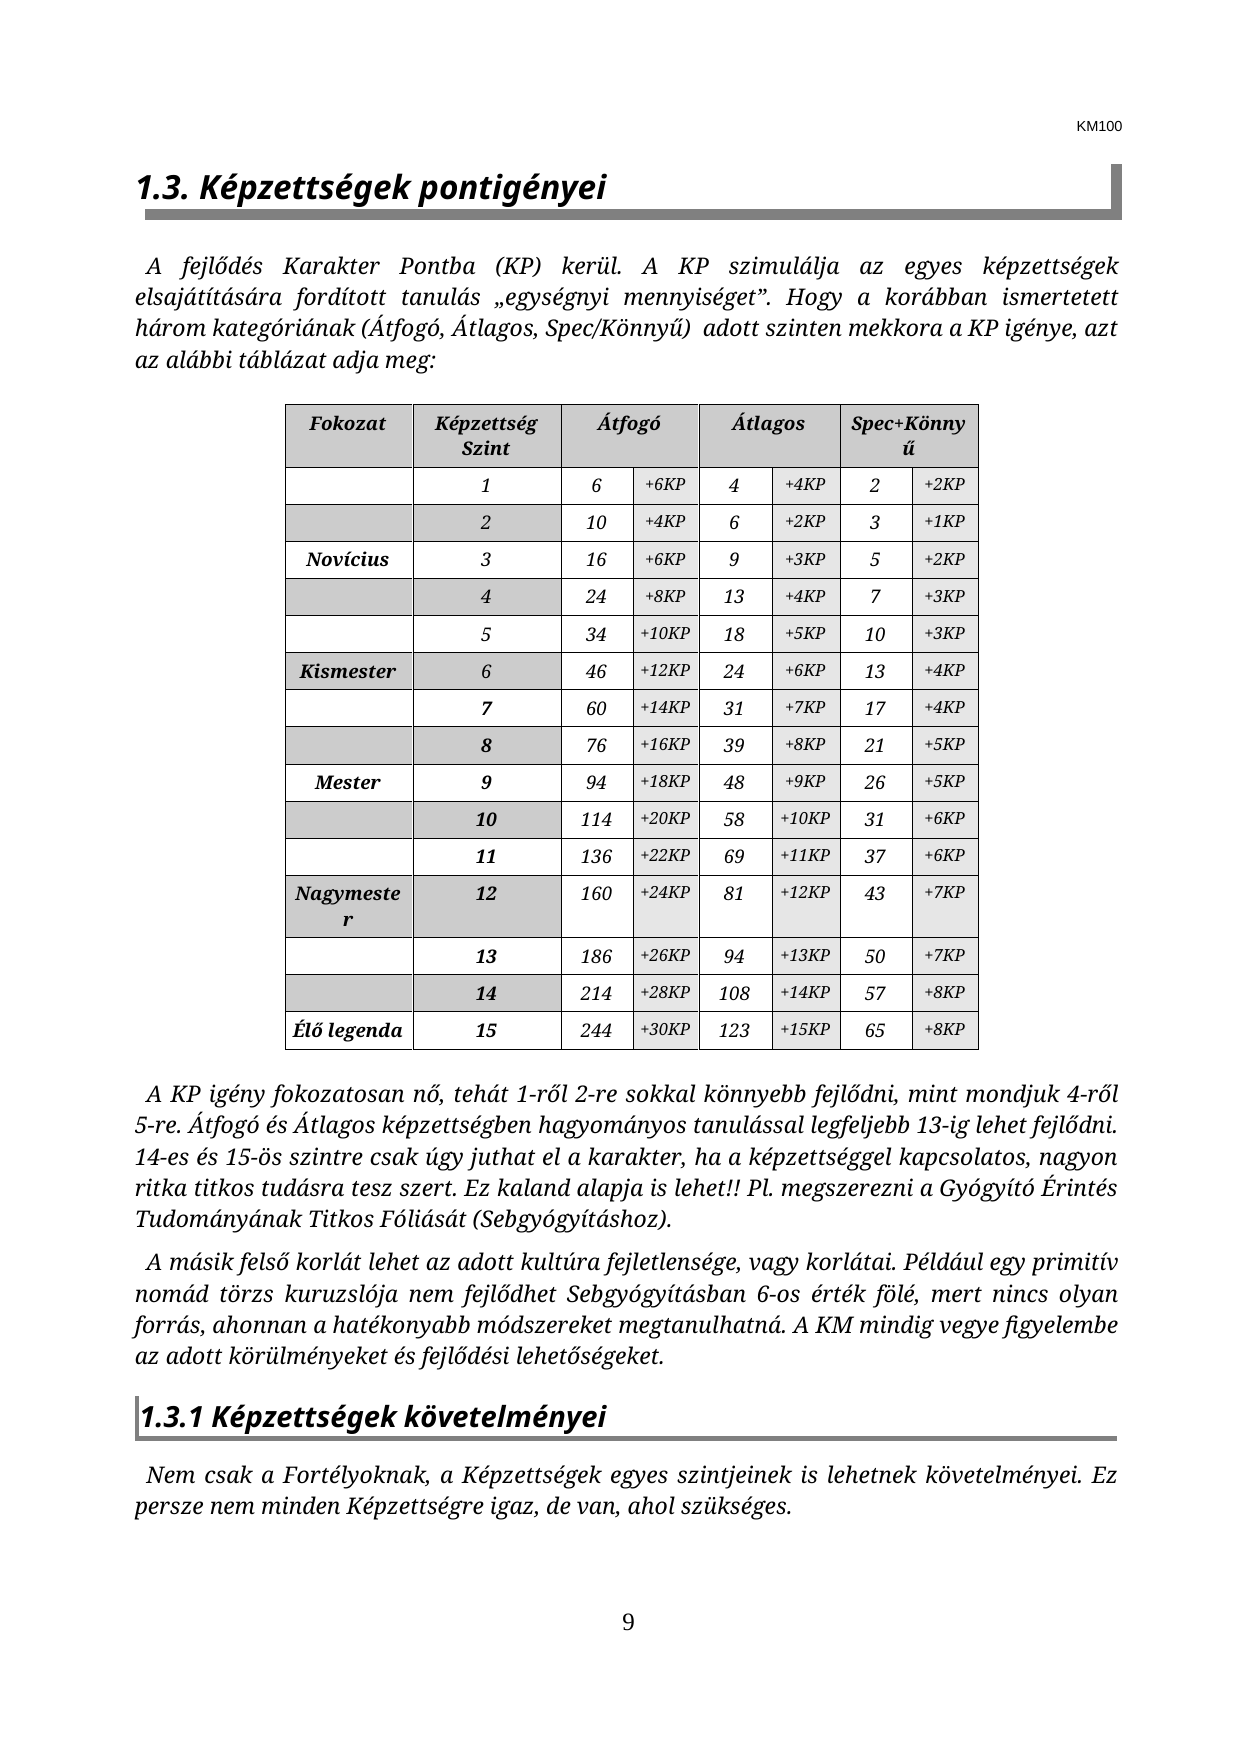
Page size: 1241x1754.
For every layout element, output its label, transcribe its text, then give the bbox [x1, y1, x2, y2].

table_cell Mester [286, 765, 412, 801]
table_cell 60 [562, 690, 633, 726]
table_cell 69 [700, 839, 772, 875]
table_cell +2KP [913, 468, 978, 504]
table_cell 2 [841, 468, 912, 504]
table_cell 65 [841, 1012, 912, 1049]
table_cell 7 [841, 579, 912, 615]
table_cell +9KP [773, 765, 840, 801]
table_cell +18KP [634, 765, 698, 801]
table_cell +5KP [773, 616, 840, 652]
table_cell [286, 975, 412, 1011]
table_cell [286, 839, 412, 875]
table_cell 10 [414, 802, 561, 838]
table_cell 186 [562, 938, 633, 974]
table_cell 5 [414, 616, 561, 652]
table_cell 16 [562, 542, 633, 578]
table_cell 13 [414, 938, 561, 974]
subtitle Képzettségek pontigényei [134, 164, 1111, 209]
table_cell +2KP [913, 542, 978, 578]
table_cell 24 [700, 653, 772, 689]
table_cell 123 [700, 1012, 772, 1049]
table_cell +6KP [634, 468, 698, 504]
table_cell +8KP [634, 579, 698, 615]
table_cell 7 [414, 690, 561, 726]
table_cell +14KP [773, 975, 840, 1011]
table_cell +4KP [913, 690, 978, 726]
text Nem csak a Fortélyoknak, a Képzettségek egyes szintjeinek is lehetnek követelményei. Ez persze nem minden Képzettségre igaz, de van, ahol szükséges. [134, 1459, 1122, 1521]
table_cell 136 [562, 839, 633, 875]
table_cell [286, 938, 412, 974]
table_cell 9 [414, 765, 561, 801]
table_cell +4KP [773, 579, 840, 615]
table_cell 3 [414, 542, 561, 578]
table_cell 21 [841, 727, 912, 764]
table_cell +12KP [773, 876, 840, 937]
table_cell +30KP [634, 1012, 698, 1049]
table_cell +28KP [634, 975, 698, 1011]
table_cell 57 [841, 975, 912, 1011]
table_cell [286, 616, 412, 652]
table_cell 9 [700, 542, 772, 578]
table_cell +7KP [913, 876, 978, 937]
text A fejlődés Karakter Pontba (KP) kerül. A KP szimulálja az egyes képzettségek elsajátítására fordított tanulás „egységnyi mennyiséget”. Hogy a korábban ismertetett három kategóriának (Átfogó, Átlagos, Spec/Könnyű) adott szinten mekkora a KP igénye, azt az alábbi táblázat adja meg: [134, 250, 1122, 375]
table_cell 24 [562, 579, 633, 615]
table_cell 31 [841, 802, 912, 838]
table_cell +6KP [773, 653, 840, 689]
table_header Képzettség Szint [414, 405, 561, 467]
table_cell +6KP [634, 542, 698, 578]
table_header Átfogó [562, 405, 698, 467]
table_cell +6KP [913, 839, 978, 875]
table_cell 14 [414, 975, 561, 1011]
table_cell 13 [841, 653, 912, 689]
table_cell 31 [700, 690, 772, 726]
table_cell 5 [841, 542, 912, 578]
table_cell 15 [414, 1012, 561, 1049]
table_cell +8KP [913, 975, 978, 1011]
table_cell +5KP [913, 765, 978, 801]
table_cell +8KP [773, 727, 840, 764]
table_cell [286, 690, 412, 726]
table_cell +3KP [913, 616, 978, 652]
table_cell +3KP [773, 542, 840, 578]
table_cell 81 [700, 876, 772, 937]
text A KP igény fokozatosan nő, tehát 1-ről 2-re sokkal könnyebb fejlődni, mint mondjuk 4-ről 5-re. Átfogó és Átlagos képzettségben hagyományos tanulással legfeljebb 13-ig lehet fejlődni. 14-es és 15-ös szintre csak úgy juthat el a karakter, ha a képzettséggel kapcsolatos, nagyon ritka titkos tudásra tesz szert. Ez kaland alapja is lehet!! Pl. megszerezni a Gyógyító Érintés Tudományának Titkos Fóliását (Sebgyógyításhoz). [134, 1078, 1122, 1234]
table_cell [286, 579, 412, 615]
table_cell 6 [562, 468, 633, 504]
table_cell +6KP [913, 802, 978, 838]
table_cell 6 [414, 653, 561, 689]
table_cell 244 [562, 1012, 633, 1049]
table_cell 2 [414, 505, 561, 541]
table_cell 114 [562, 802, 633, 838]
table_cell [286, 727, 412, 764]
table_cell +3KP [913, 579, 978, 615]
table_header Átlagos [700, 405, 840, 467]
table_cell [286, 802, 412, 838]
table_cell 11 [414, 839, 561, 875]
table_cell Kismester [286, 653, 412, 689]
table_cell +4KP [773, 468, 840, 504]
table_cell Nagymester [286, 876, 412, 937]
table_cell +4KP [913, 653, 978, 689]
table_cell 6 [700, 505, 772, 541]
table_cell 26 [841, 765, 912, 801]
table_cell 43 [841, 876, 912, 937]
table_cell [286, 505, 412, 541]
table_cell 48 [700, 765, 772, 801]
table_header Spec+Könnyű [841, 405, 978, 467]
table_cell +16KP [634, 727, 698, 764]
table_cell Élő legenda [286, 1012, 412, 1049]
table_cell +24KP [634, 876, 698, 937]
table_cell 76 [562, 727, 633, 764]
table_cell 1 [414, 468, 561, 504]
table_cell +22KP [634, 839, 698, 875]
table_cell 3 [841, 505, 912, 541]
table_cell +10KP [773, 802, 840, 838]
table_cell +10KP [634, 616, 698, 652]
table_cell 34 [562, 616, 633, 652]
table_cell +1KP [913, 505, 978, 541]
table_cell [286, 468, 412, 504]
table_cell 10 [841, 616, 912, 652]
table_cell 17 [841, 690, 912, 726]
table_cell +7KP [773, 690, 840, 726]
table_cell +8KP [913, 1012, 978, 1049]
table_cell +5KP [913, 727, 978, 764]
table_cell 160 [562, 876, 633, 937]
table_cell 50 [841, 938, 912, 974]
table_cell 18 [700, 616, 772, 652]
text A másik felső korlát lehet az adott kultúra fejletlensége, vagy korlátai. Például egy primitív nomád törzs kuruzslója nem fejlődhet Sebgyógyításban 6-os érték fölé, mert nincs olyan forrás, ahonnan a hatékonyabb módszereket megtanulhatná. A KM mindig vegye figyelembe az adott körülményeket és fejlődési lehetőségeket. [134, 1246, 1122, 1371]
table_cell 4 [414, 579, 561, 615]
table_cell +7KP [913, 938, 978, 974]
table_cell 94 [700, 938, 772, 974]
table_cell +26KP [634, 938, 698, 974]
table_cell 13 [700, 579, 772, 615]
table_cell 108 [700, 975, 772, 1011]
table_cell +15KP [773, 1012, 840, 1049]
table_cell 8 [414, 727, 561, 764]
table_cell 94 [562, 765, 633, 801]
table_cell 58 [700, 802, 772, 838]
table_cell +2KP [773, 505, 840, 541]
table_cell +14KP [634, 690, 698, 726]
table_cell Novícius [286, 542, 412, 578]
table_cell 39 [700, 727, 772, 764]
table_cell 214 [562, 975, 633, 1011]
table_cell +12KP [634, 653, 698, 689]
table_cell 4 [700, 468, 772, 504]
table_cell 46 [562, 653, 633, 689]
table_cell +4KP [634, 505, 698, 541]
table_cell +20KP [634, 802, 698, 838]
table_cell 10 [562, 505, 633, 541]
table_cell +13KP [773, 938, 840, 974]
table_header Fokozat [286, 405, 412, 467]
table_cell +11KP [773, 839, 840, 875]
subtitle Képzettségek követelményei [139, 1396, 1122, 1436]
table_cell 12 [414, 876, 561, 937]
table_cell 37 [841, 839, 912, 875]
